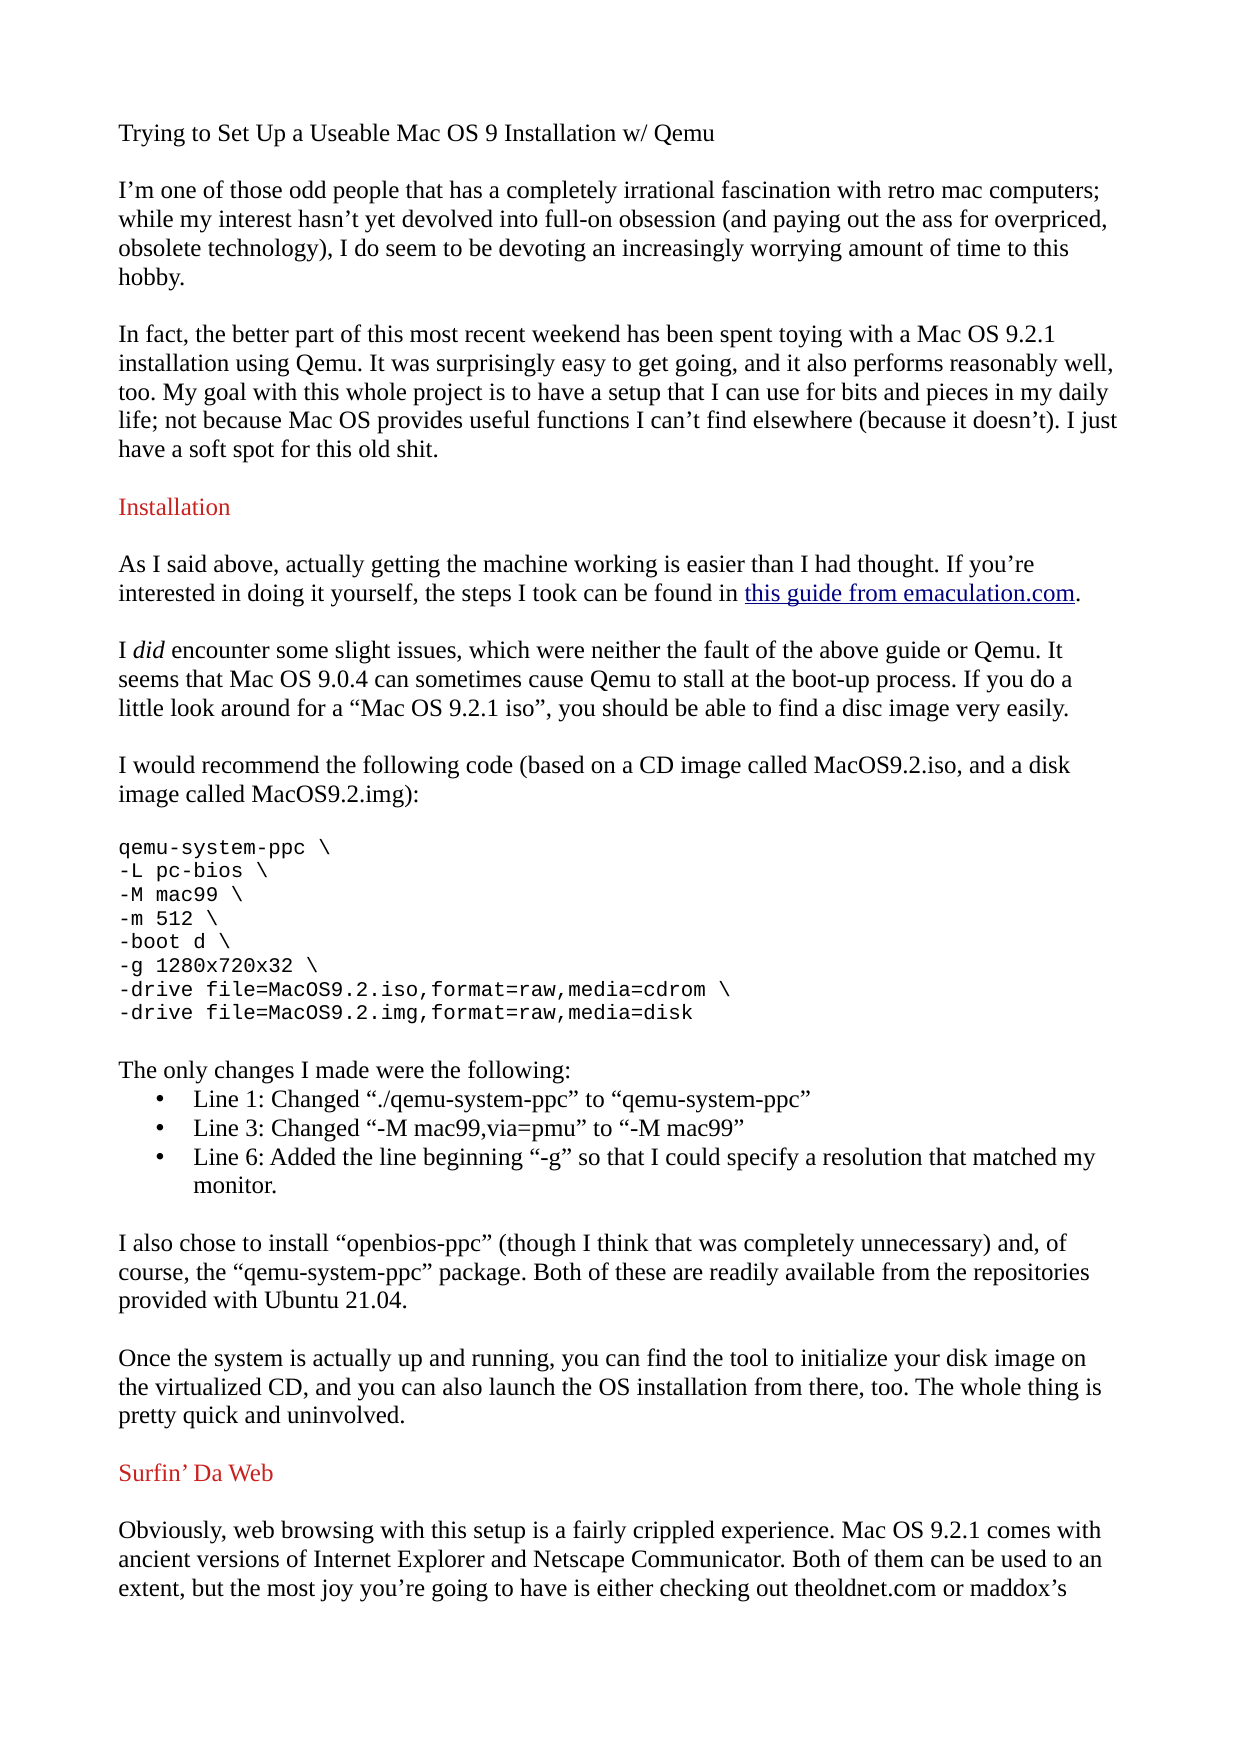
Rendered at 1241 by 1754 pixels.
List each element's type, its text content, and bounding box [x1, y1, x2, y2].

text The only changes I made were the following: [118, 1056, 1122, 1084]
list Line 6: Added the line beginning “-g” so that I could specify a resolution that matched my monitor. [156, 1142, 1122, 1199]
text In fact, the better part of this most recent weekend has been spent toying with a Mac OS 9.2.1 installation using Qemu. It was surprisingly easy to get going, and it also performs reasonably well, too. My goal with this whole project is to have a setup that I can use for bits and pieces in my daily life; not because Mac OS provides useful functions I can’t find elsewhere (because it doesn’t). I just have a soft spot for this old shit. [118, 319, 1122, 463]
text Obviously, web browsing with this setup is a fairly crippled experience. Mac OS 9.2.1 comes with ancient versions of Internet Explorer and Netscape Communicator. Both of them can be used to an extent, but the most joy you’re going to have is either checking out theoldnet.com or maddox’s [118, 1516, 1122, 1602]
text As I said above, actually getting the machine working is easier than I had thought. If you’re interested in doing it yourself, the steps I took can be found in this guide from emaculation.com. [118, 549, 1122, 607]
text I would recommend the following code (based on a CD image called MacOS9.2.iso, and a disk image called MacOS9.2.img): [118, 751, 1122, 808]
text Trying to Set Up a Useable Mac OS 9 Installation w/ Qemu [118, 118, 1122, 147]
text -L pc-bios \ [118, 861, 1122, 884]
list Line 1: Changed “./qemu-system-ppc” to “qemu-system-ppc” [156, 1084, 1122, 1113]
text -m 512 \ [118, 908, 1122, 931]
text Once the system is actually up and running, you can find the tool to initialize your disk image on the virtualized CD, and you can also launch the OS installation from there, too. The whole thing is pretty quick and uninvolved. [118, 1343, 1122, 1429]
text I also chose to install “openbios-ppc” (though I think that was completely unnecessary) and, of course, the “qemu-system-ppc” package. Both of these are readily available from the repositories provided with Ubuntu 21.04. [118, 1228, 1122, 1314]
text Surfin’ Da Web [118, 1458, 1122, 1487]
text -M mac99 \ [118, 884, 1122, 908]
text qemu-system-ppc \ [118, 837, 1122, 861]
text -drive file=MacOS9.2.iso,format=raw,media=cdrom \ [118, 979, 1122, 1002]
text -drive file=MacOS9.2.img,format=raw,media=disk [118, 1002, 1122, 1026]
list Line 3: Changed “-M mac99,via=pmu” to “-M mac99” [156, 1113, 1122, 1142]
text -boot d \ [118, 931, 1122, 955]
text I’m one of those odd people that has a completely irrational fascination with retro mac computers; while my interest hasn’t yet devolved into full-on obsession (and paying out the ass for overpriced, obsolete technology), I do seem to be devoting an increasingly worrying amount of time to this hobby. [118, 176, 1122, 291]
text I did encounter some slight issues, which were neither the fault of the above guide or Qemu. It seems that Mac OS 9.0.4 can sometimes cause Qemu to stall at the boot-up process. If you do a little look around for a “Mac OS 9.2.1 iso”, you should be able to find a disc image very easily. [118, 636, 1122, 722]
text Installation [118, 492, 1122, 521]
text -g 1280x720x32 \ [118, 955, 1122, 979]
